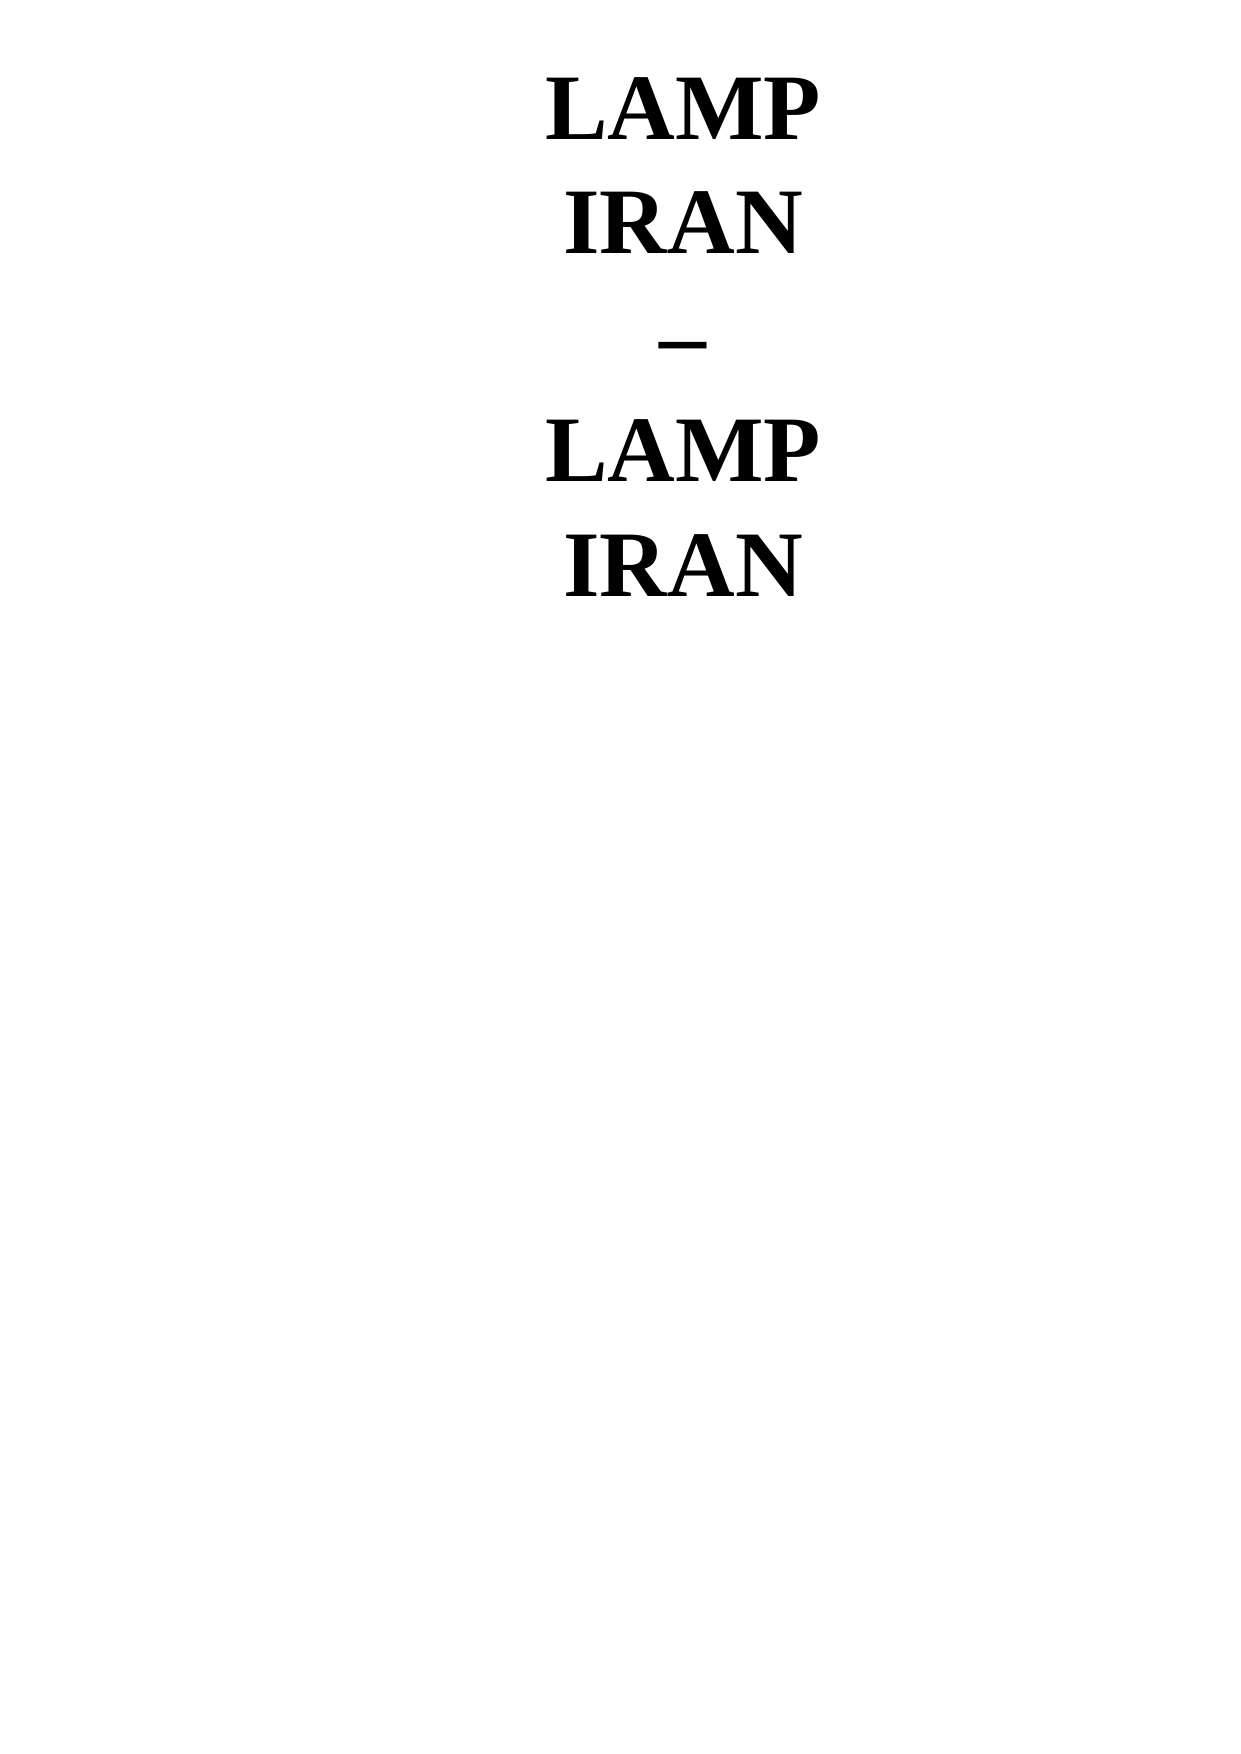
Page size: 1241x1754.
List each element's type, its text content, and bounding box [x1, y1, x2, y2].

text LAMPIRAN – LAMPIRAN [544, 52, 821, 616]
